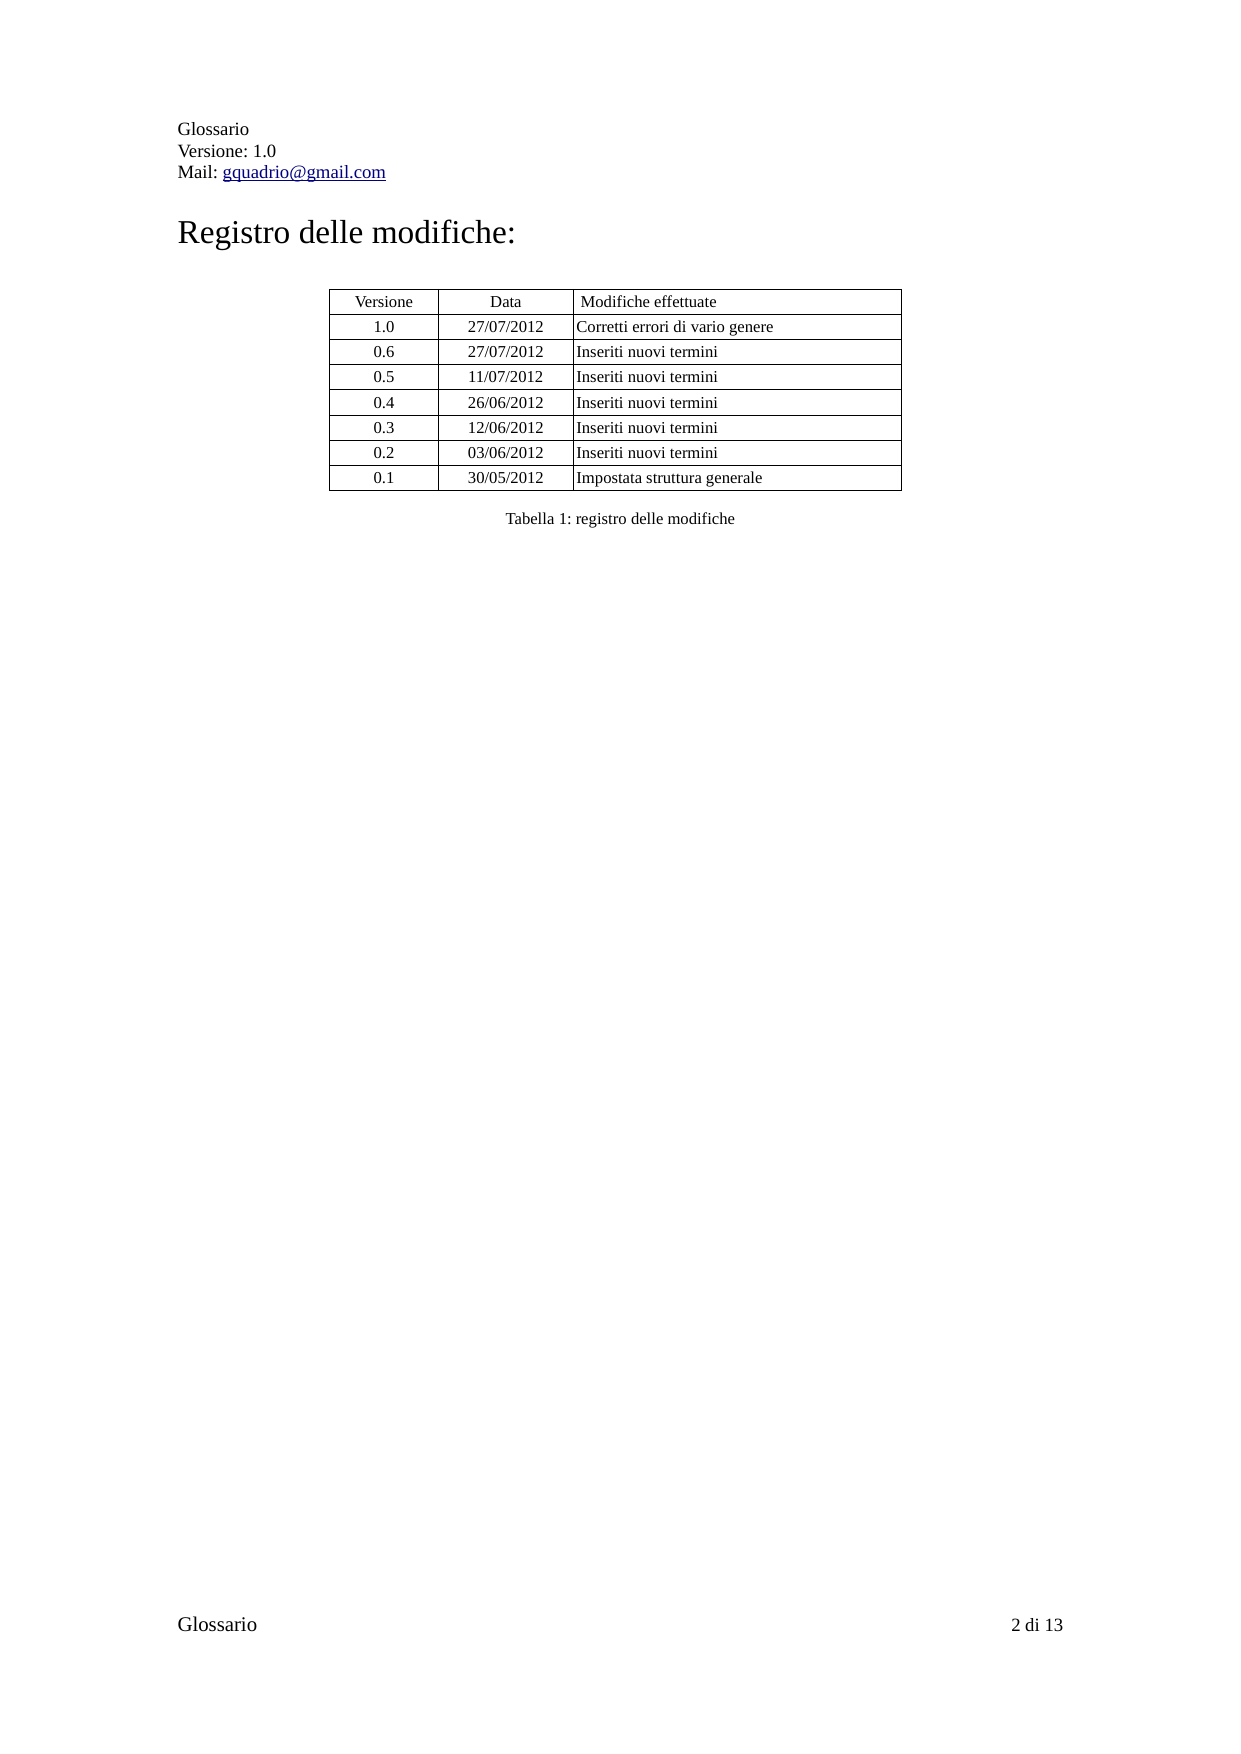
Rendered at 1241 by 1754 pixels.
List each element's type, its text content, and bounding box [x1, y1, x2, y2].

table_cell Inseriti nuovi termini [574, 340, 901, 364]
table_cell 11/07/2012 [439, 365, 573, 389]
text Registro delle modifiche: [177, 212, 1063, 251]
table_cell 27/07/2012 [439, 315, 573, 339]
table_header Data [439, 290, 573, 314]
table_cell Corretti errori di vario genere [574, 315, 901, 339]
table_cell Inseriti nuovi termini [574, 390, 901, 414]
table_cell 1.0 [330, 315, 438, 339]
table_cell 12/06/2012 [439, 416, 573, 439]
table_cell 0.5 [330, 365, 438, 389]
table_cell 03/06/2012 [439, 441, 573, 465]
table_cell Inseriti nuovi termini [574, 441, 901, 465]
table_cell Impostata struttura generale [574, 466, 901, 490]
table_cell 0.4 [330, 390, 438, 414]
table_header Versione [330, 290, 438, 314]
table_cell Inseriti nuovi termini [574, 365, 901, 389]
text Tabella 1: registro delle modifiche [177, 509, 1063, 528]
table_cell Inseriti nuovi termini [574, 416, 901, 439]
table_header Modifiche effettuate [574, 290, 901, 314]
table_cell 0.3 [330, 416, 438, 439]
table_cell 30/05/2012 [439, 466, 573, 490]
table_cell 27/07/2012 [439, 340, 573, 364]
table_cell 0.1 [330, 466, 438, 490]
table_cell 0.2 [330, 441, 438, 465]
table_cell 0.6 [330, 340, 438, 364]
table_cell 26/06/2012 [439, 390, 573, 414]
